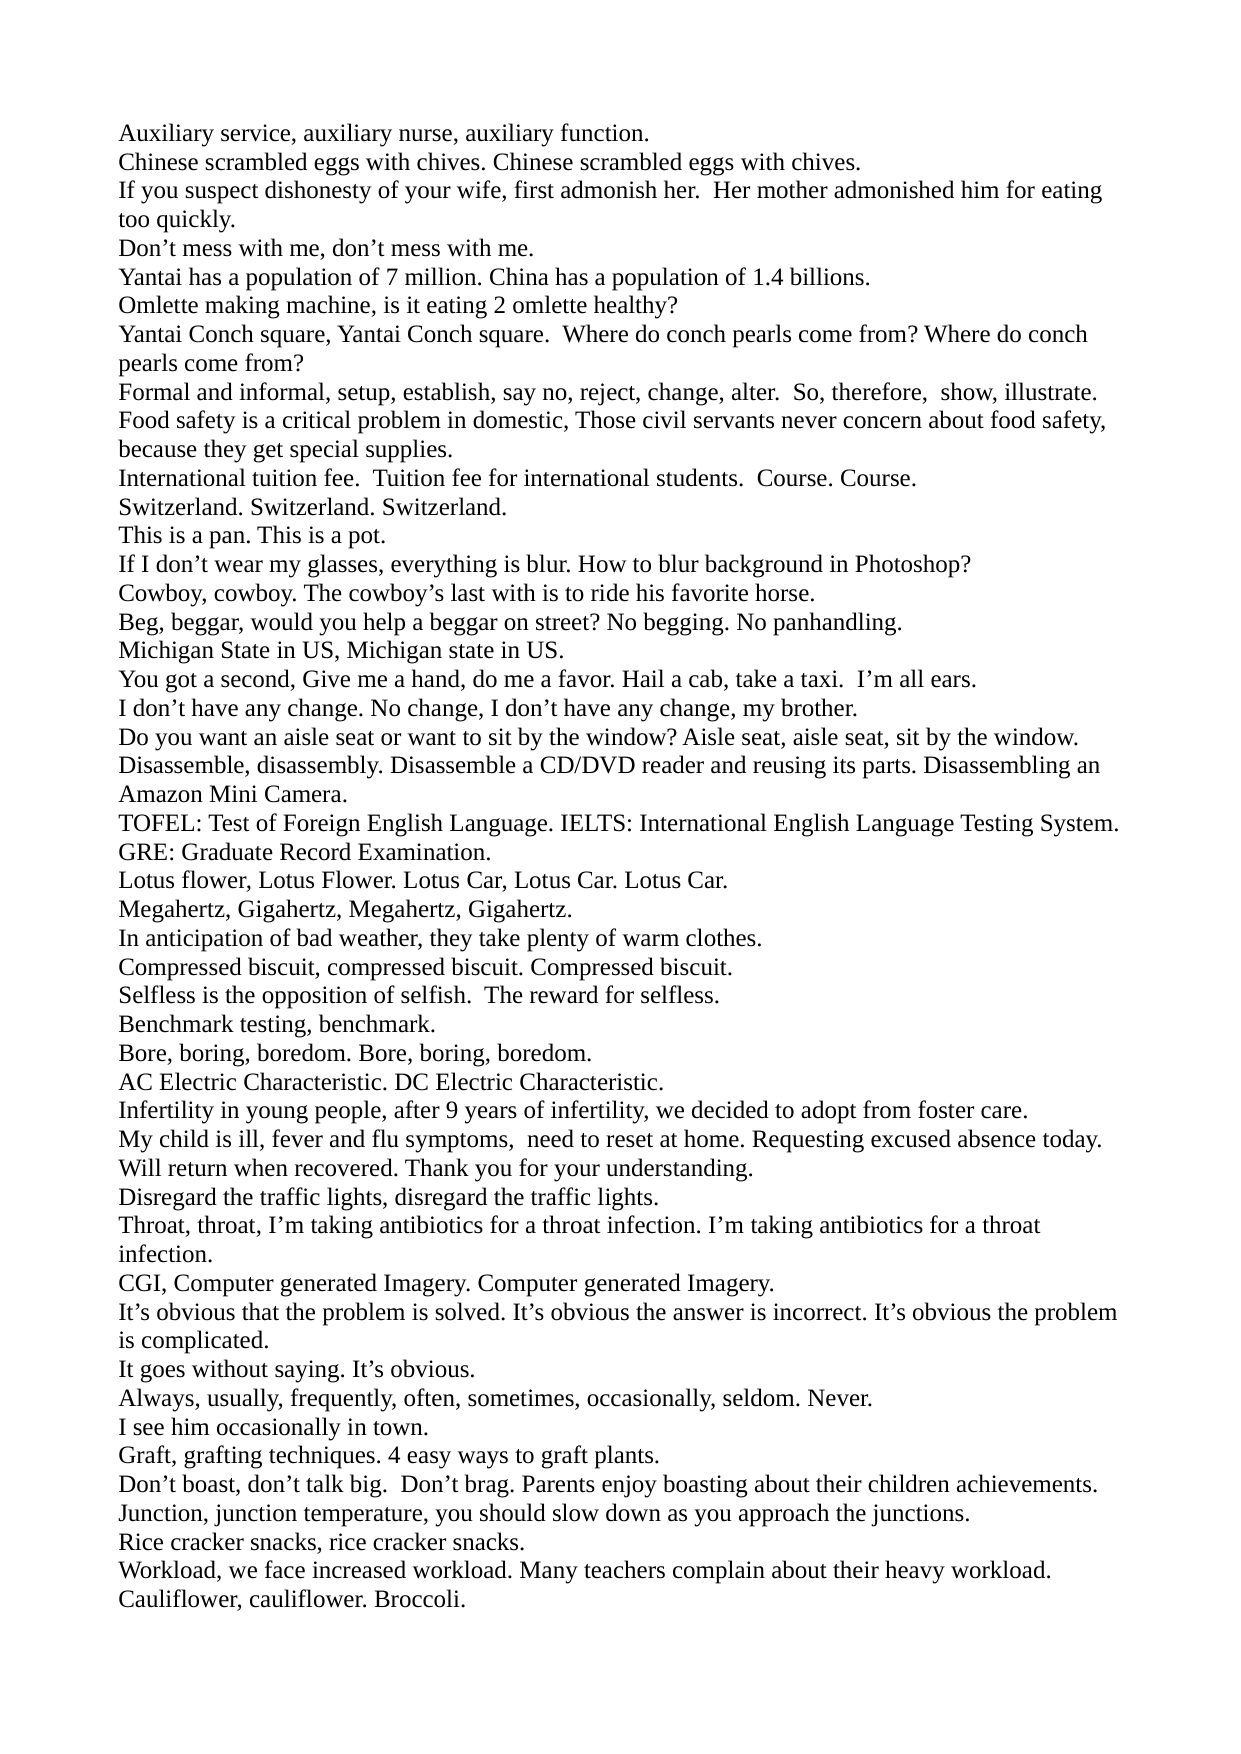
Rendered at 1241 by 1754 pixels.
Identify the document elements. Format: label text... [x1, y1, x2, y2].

text Yantai has a population of 7 million. China has a population of 1.4 billions. [118, 262, 1122, 291]
text Do you want an aisle seat or want to sit by the window? Aisle seat, aisle seat, sit by the window. [118, 722, 1122, 751]
text Disregard the traffic lights, disregard the traffic lights. [118, 1182, 1122, 1211]
text Michigan State in US, Michigan state in US. [118, 636, 1122, 664]
text If you suspect dishonesty of your wife, first admonish her. Her mother admonished him for eating too quickly. [118, 176, 1122, 233]
text I see him occasionally in town. [118, 1412, 1122, 1441]
text It goes without saying. It’s obvious. [118, 1354, 1122, 1383]
text Megahertz, Gigahertz, Megahertz, Gigahertz. [118, 894, 1122, 923]
text CGI, Computer generated Imagery. Computer generated Imagery. [118, 1268, 1122, 1297]
text International tuition fee. Tuition fee for international students. Course. Course. [118, 463, 1122, 492]
text I don’t have any change. No change, I don’t have any change, my brother. [118, 693, 1122, 722]
text Disassemble, disassembly. Disassemble a CD/DVD reader and reusing its parts. Disassembling an Amazon Mini Camera. [118, 751, 1122, 808]
text Benchmark testing, benchmark. [118, 1009, 1122, 1038]
text Throat, throat, I’m taking antibiotics for a throat infection. I’m taking antibiotics for a throat infection. [118, 1211, 1122, 1268]
text GRE: Graduate Record Examination. [118, 837, 1122, 866]
text Auxiliary service, auxiliary nurse, auxiliary function. [118, 118, 1122, 147]
text Always, usually, frequently, often, sometimes, occasionally, seldom. Never. [118, 1383, 1122, 1412]
text Graft, grafting techniques. 4 easy ways to graft plants. [118, 1441, 1122, 1469]
text Workload, we face increased workload. Many teachers complain about their heavy workload. [118, 1556, 1122, 1584]
text My child is ill, fever and flu symptoms, need to reset at home. Requesting excused absence today. Will return when recovered. Thank you for your understanding. [118, 1124, 1122, 1182]
text It’s obvious that the problem is solved. It’s obvious the answer is incorrect. It’s obvious the problem is complicated. [118, 1297, 1122, 1354]
text Lotus flower, Lotus Flower. Lotus Car, Lotus Car. Lotus Car. [118, 866, 1122, 894]
text You got a second, Give me a hand, do me a favor. Hail a cab, take a taxi. I’m all ears. [118, 664, 1122, 693]
text Compressed biscuit, compressed biscuit. Compressed biscuit. [118, 952, 1122, 981]
text Switzerland. Switzerland. Switzerland. [118, 492, 1122, 521]
text Cauliflower, cauliflower. Broccoli. [118, 1584, 1122, 1613]
text Formal and informal, setup, establish, say no, reject, change, alter. So, therefore, show, illustrate. [118, 377, 1122, 406]
text Food safety is a critical problem in domestic, Those civil servants never concern about food safety, because they get special supplies. [118, 406, 1122, 463]
text Cowboy, cowboy. The cowboy’s last with is to ride his favorite horse. [118, 578, 1122, 607]
text In anticipation of bad weather, they take plenty of warm clothes. [118, 923, 1122, 952]
text AC Electric Characteristic. DC Electric Characteristic. [118, 1067, 1122, 1096]
text Infertility in young people, after 9 years of infertility, we decided to adopt from foster care. [118, 1096, 1122, 1124]
text Selfless is the opposition of selfish. The reward for selfless. [118, 981, 1122, 1009]
text Junction, junction temperature, you should slow down as you approach the junctions. [118, 1498, 1122, 1527]
text Don’t mess with me, don’t mess with me. [118, 233, 1122, 262]
text Beg, beggar, would you help a beggar on street? No begging. No panhandling. [118, 607, 1122, 636]
text Chinese scrambled eggs with chives. Chinese scrambled eggs with chives. [118, 147, 1122, 176]
text Rice cracker snacks, rice cracker snacks. [118, 1527, 1122, 1556]
text Omlette making machine, is it eating 2 omlette healthy? [118, 291, 1122, 319]
text TOFEL: Test of Foreign English Language. IELTS: International English Language Testing System. [118, 808, 1122, 837]
text Yantai Conch square, Yantai Conch square. Where do conch pearls come from? Where do conch pearls come from? [118, 319, 1122, 377]
text If I don’t wear my glasses, everything is blur. How to blur background in Photoshop? [118, 549, 1122, 578]
text Bore, boring, boredom. Bore, boring, boredom. [118, 1038, 1122, 1067]
text This is a pan. This is a pot. [118, 521, 1122, 549]
text Don’t boast, don’t talk big. Don’t brag. Parents enjoy boasting about their children achievements. [118, 1469, 1122, 1498]
